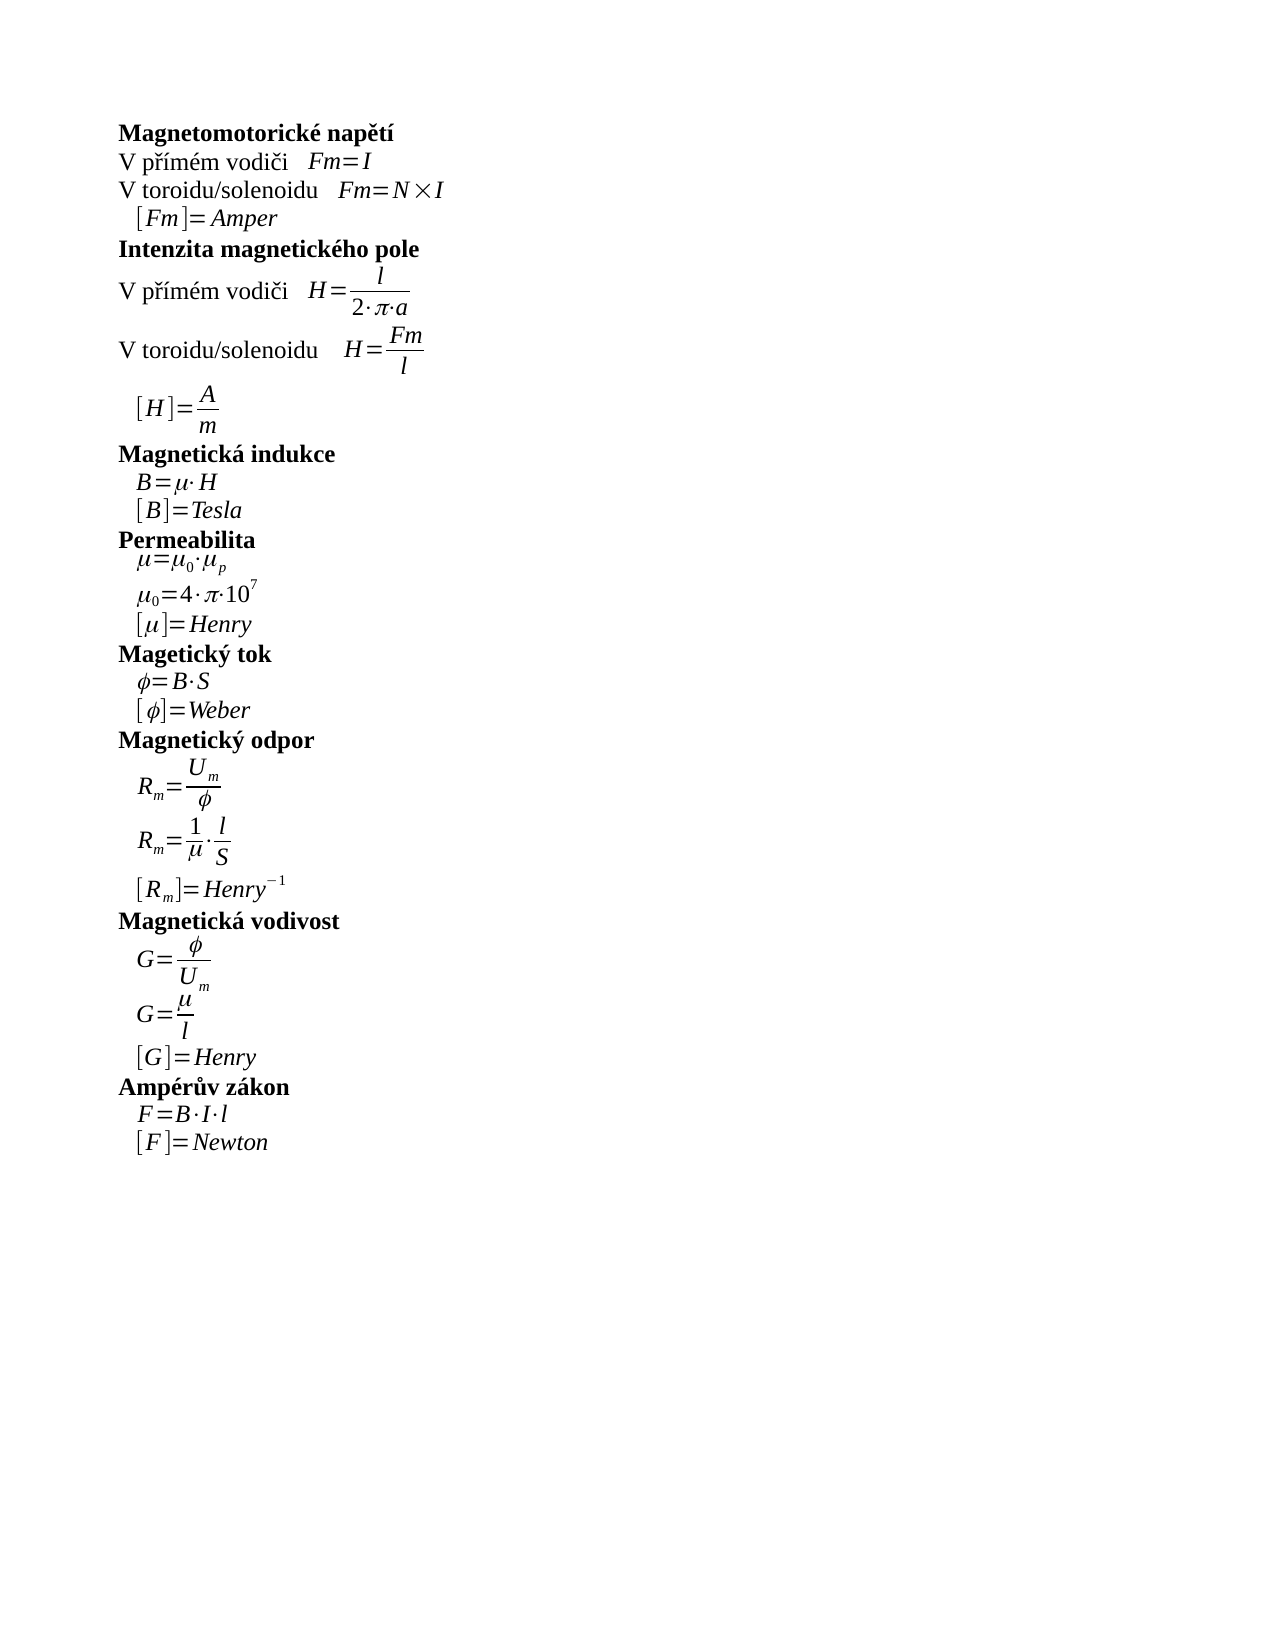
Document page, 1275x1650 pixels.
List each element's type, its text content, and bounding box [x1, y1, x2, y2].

text Intenzita magnetického pole [118, 234, 1157, 263]
text V přímém vodiči [118, 147, 1157, 176]
text Magnetický odpor [118, 725, 1157, 753]
text V toroidu/solenoidu [118, 322, 1157, 381]
text Magnetická vodivost [118, 906, 1157, 935]
text Permeabilita [118, 525, 1157, 554]
text Magetický tok [118, 639, 1157, 668]
text Magnetomotorické napětí [118, 118, 1157, 147]
text Ampérův zákon [118, 1072, 1157, 1101]
text V toroidu/solenoidu [118, 176, 1157, 204]
text Magnetická indukce [118, 439, 1157, 468]
text V přímém vodiči [118, 263, 1157, 322]
